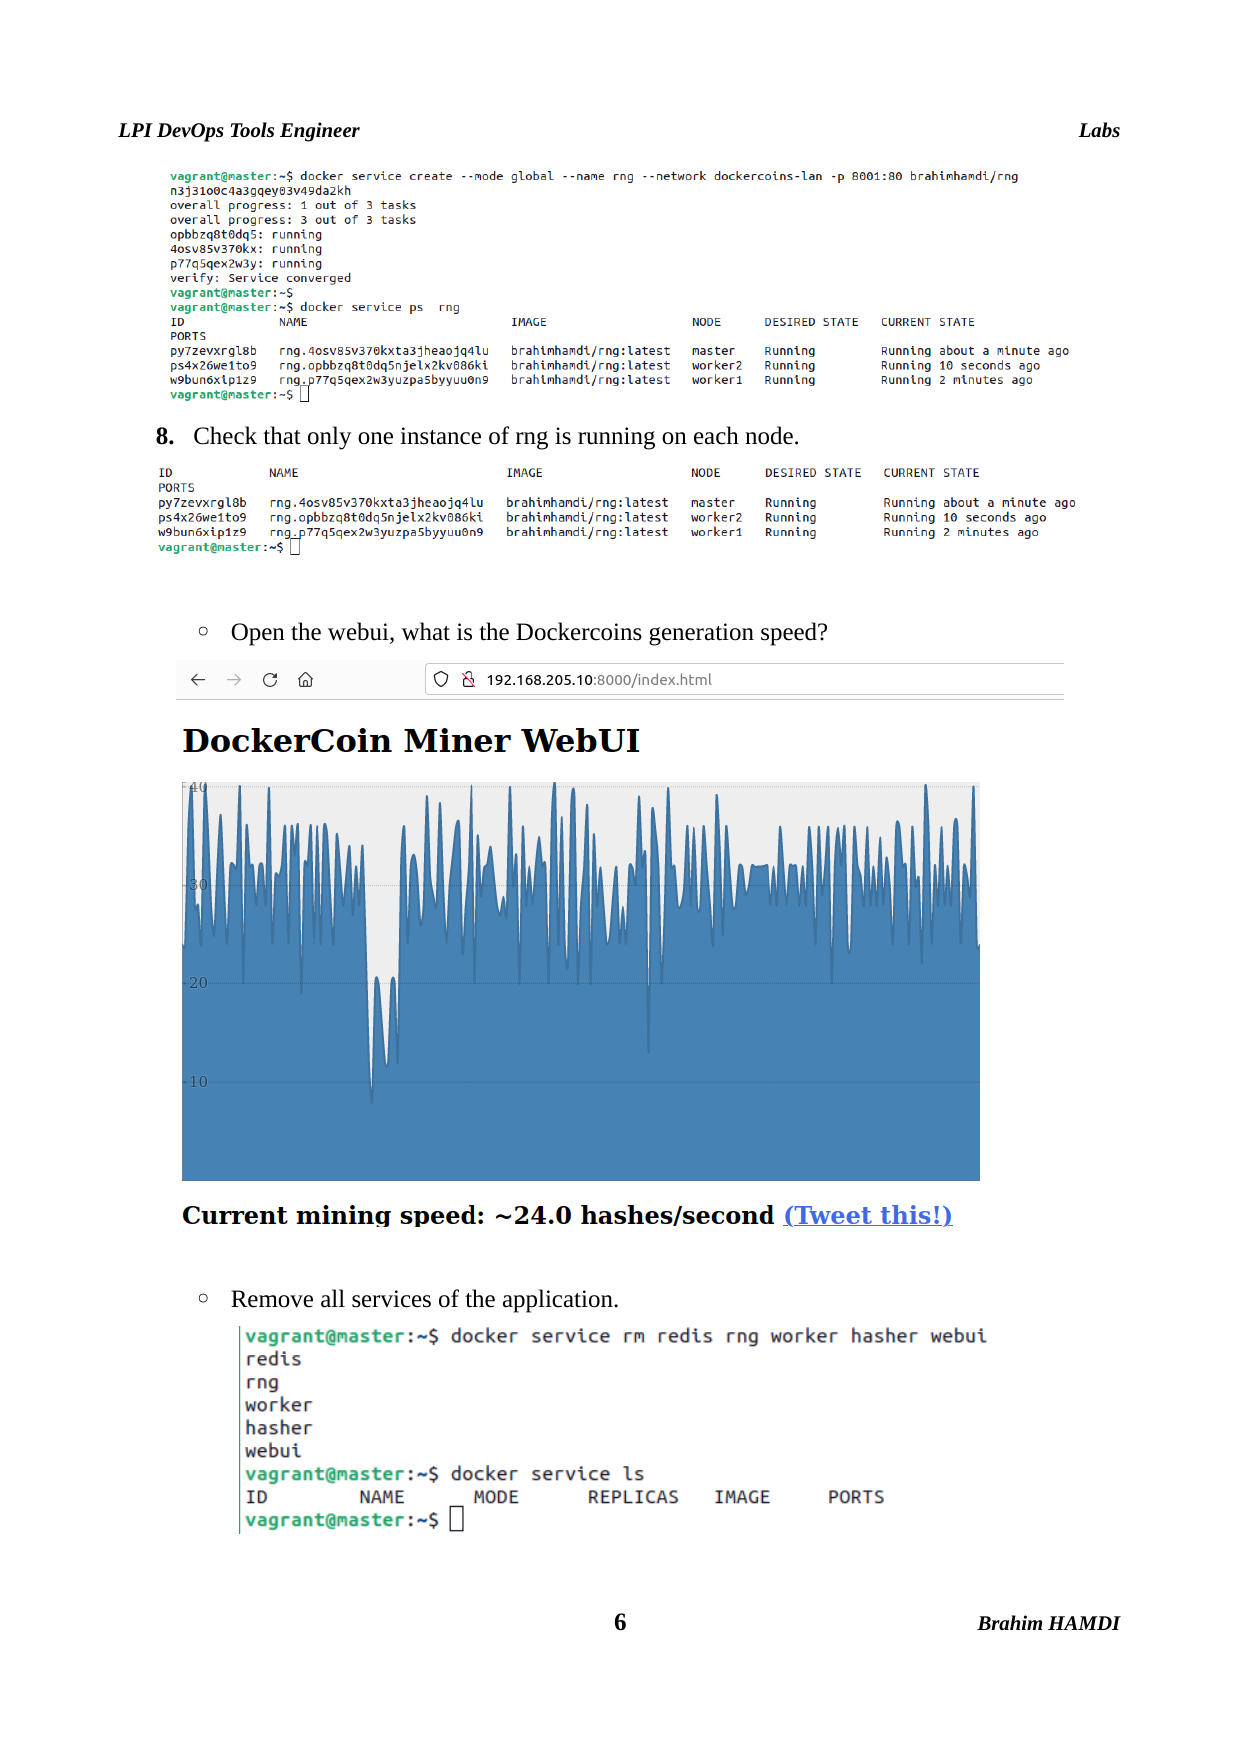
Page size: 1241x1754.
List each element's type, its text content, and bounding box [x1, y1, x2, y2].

picture [239, 1326, 1002, 1534]
picture [168, 171, 1073, 407]
list Open the webui, what is the Dockercoins generation speed? [193, 617, 1122, 646]
picture [176, 660, 1065, 1227]
list Check that only one instance of rng is running on each node. [156, 172, 1122, 450]
picture [156, 464, 1084, 560]
list Remove all services of the application. [193, 1284, 1122, 1312]
